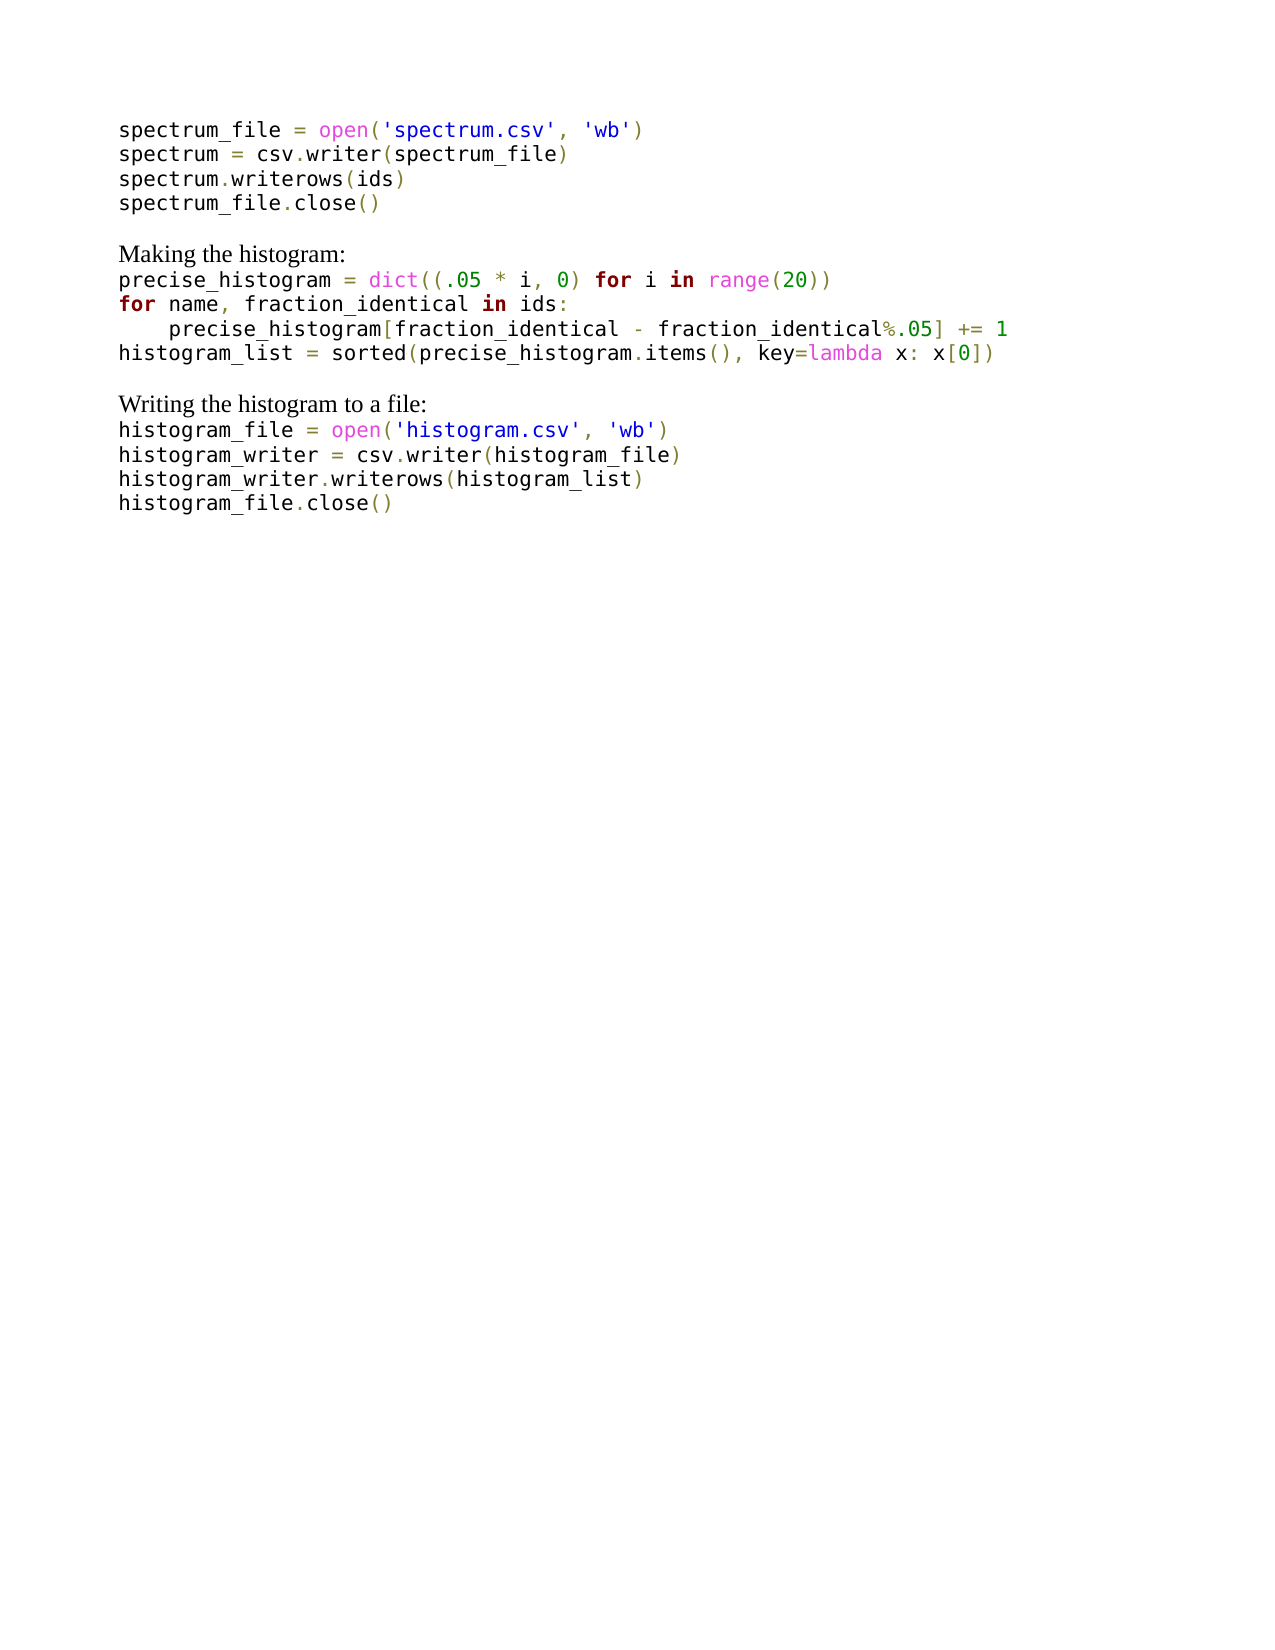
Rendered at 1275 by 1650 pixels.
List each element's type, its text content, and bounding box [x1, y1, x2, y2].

text for name, fraction_identical in ids: [118, 292, 1157, 317]
text spectrum_file = open('spectrum.csv', 'wb') [118, 118, 1157, 142]
text precise_histogram = dict((.05 * i, 0) for i in range(20)) [118, 268, 1157, 292]
text histogram_file.close() [118, 491, 1157, 515]
text histogram_writer = csv.writer(histogram_file) [118, 443, 1157, 467]
text precise_histogram[fraction_identical - fraction_identical%.05] += 1 [118, 317, 1157, 341]
text histogram_list = sorted(precise_histogram.items(), key=lambda x: x[0]) [118, 341, 1157, 365]
text Writing the histogram to a file: [118, 389, 1157, 418]
text spectrum.writerows(ids) [118, 167, 1157, 191]
text histogram_file = open('histogram.csv', 'wb') [118, 418, 1157, 443]
text Making the histogram: [118, 239, 1157, 268]
text spectrum_file.close() [118, 191, 1157, 215]
text spectrum = csv.writer(spectrum_file) [118, 142, 1157, 167]
text histogram_writer.writerows(histogram_list) [118, 467, 1157, 491]
